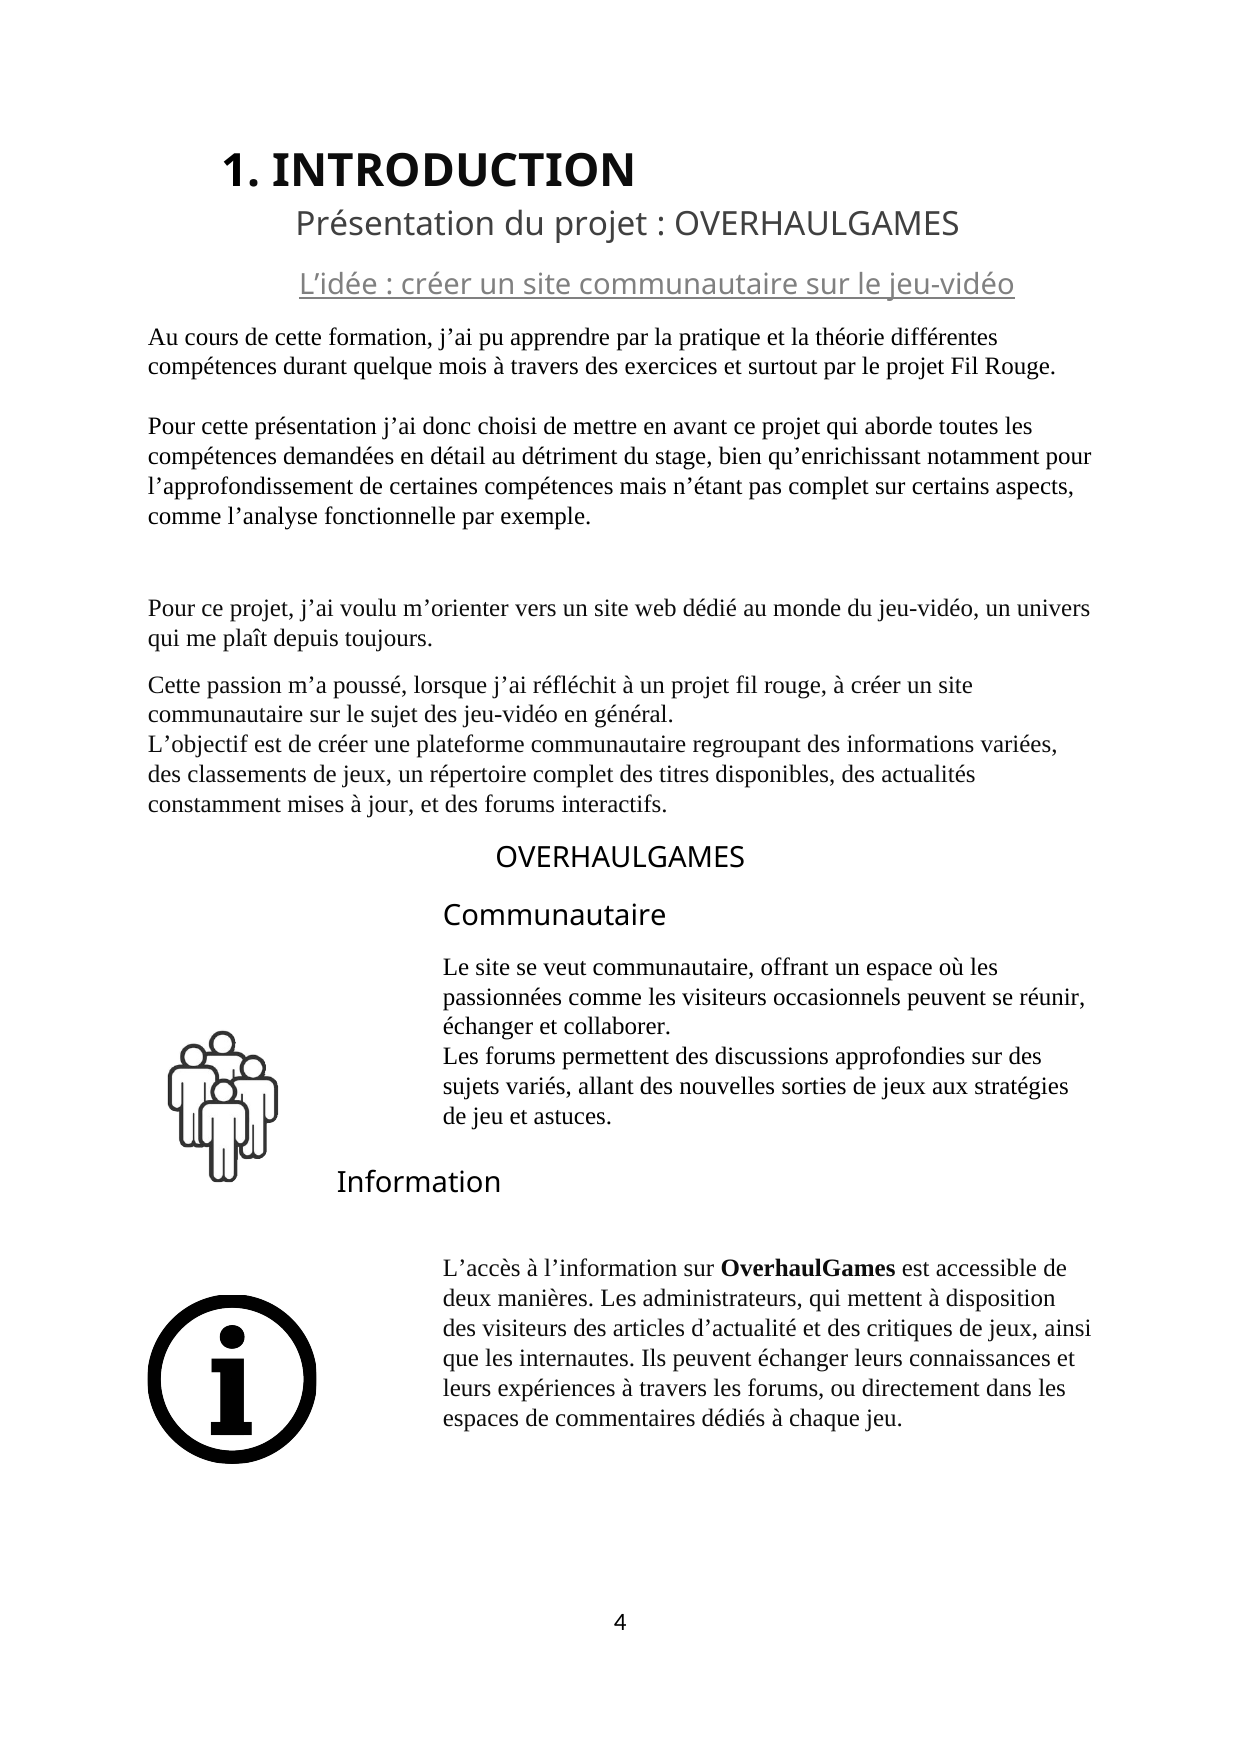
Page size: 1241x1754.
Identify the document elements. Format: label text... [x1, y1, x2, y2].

text L’idée : créer un site communautaire sur le jeu-vidéo [221, 264, 1093, 303]
text Cette passion m’a poussé, lorsque j’ai réfléchit à un projet fil rouge, à créer un site communautaire sur le sujet des jeu-vidéo en général. L’objectif est de créer une plateforme communautaire regroupant des informations variées, des classements de jeux, un répertoire complet des titres disponibles, des actualités constamment mises à jour, et des forums interactifs. [148, 670, 1093, 818]
text Présentation du projet : OVERHAULGAMES [295, 200, 1093, 245]
text Le site se veut communautaire, offrant un espace où les passionnées comme les visiteurs occasionnels peuvent se réunir, échanger et collaborer. Les forums permettent des discussions approfondies sur des sujets variés, allant des nouvelles sorties de jeux aux stratégies de jeu et astuces. [443, 952, 1093, 1130]
text L’accès à l’information sur OverhaulGames est accessible de deux manières. Les administrateurs, qui mettent à disposition des visiteurs des articles d’actualité et des critiques de jeux, ainsi que les internautes. Ils peuvent échanger leurs connaissances et leurs expériences à travers les forums, ou directement dans les espaces de commentaires dédiés à chaque jeu. [443, 1223, 1093, 1431]
text 1. INTRODUCTION [148, 137, 1093, 200]
text Pour ce projet, j’ai voulu m’orienter vers un site web dédié au monde du jeu-vidéo, un univers qui me plaît depuis toujours. [148, 593, 1093, 652]
text Communautaire [443, 894, 1093, 933]
text Au cours de cette formation, j’ai pu apprendre par la pratique et la théorie différentes compétences durant quelque mois à travers des exercices et surtout par le projet Fil Rouge. Pour cette présentation j’ai donc choisi de mettre en avant ce projet qui aborde toutes les compétences demandées en détail au détriment du stage, bien qu’enrichissant notamment pour l’approfondissement de certaines compétences mais n’étant pas complet sur certains aspects, comme l’analyse fonctionnelle par exemple. [148, 322, 1093, 530]
text Information [148, 1148, 1093, 1204]
text OVERHAULGAMES [148, 836, 1093, 876]
